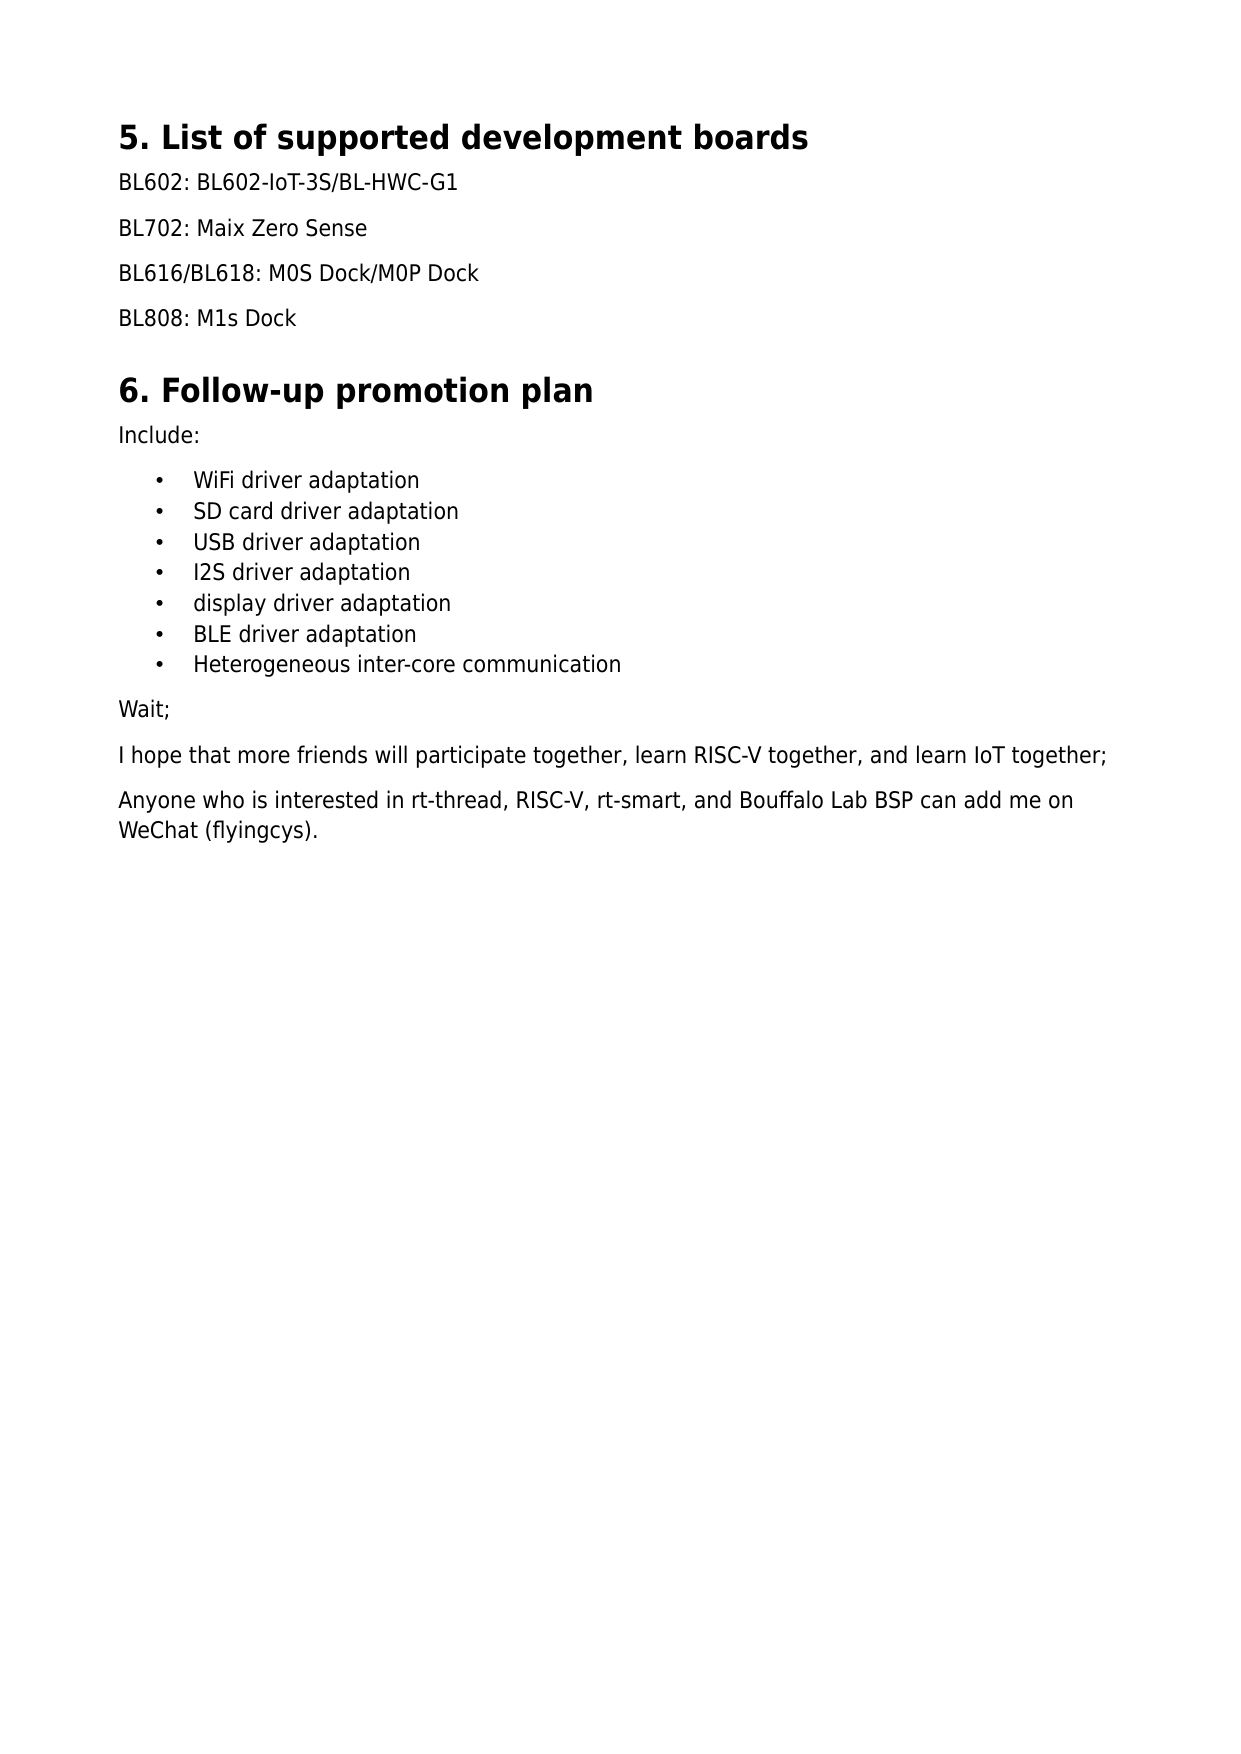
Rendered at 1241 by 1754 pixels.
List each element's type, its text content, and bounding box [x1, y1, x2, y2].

list WiFi driver adaptation [156, 468, 1122, 494]
text Include: [118, 422, 1122, 449]
list display driver adaptation [156, 590, 1122, 617]
list BLE driver adaptation [156, 621, 1122, 647]
list Heterogeneous inter-core communication [156, 651, 1122, 678]
subtitle 6. Follow-up promotion plan [118, 371, 1122, 410]
text Wait; [118, 697, 1122, 723]
text BL602: BL602-IoT-3S/BL-HWC-G1 [118, 169, 1122, 196]
text Anyone who is interested in rt-thread, RISC-V, rt-smart, and Bouffalo Lab BSP can add me on WeChat (flyingcys). [118, 787, 1122, 844]
list SD card driver adaptation [156, 498, 1122, 525]
list I2S driver adaptation [156, 559, 1122, 586]
text BL702: Maix Zero Sense [118, 215, 1122, 241]
list USB driver adaptation [156, 529, 1122, 556]
subtitle 5. List of supported development boards [118, 118, 1122, 157]
text BL808: M1s Dock [118, 305, 1122, 332]
text I hope that more friends will participate together, learn RISC-V together, and learn IoT together; [118, 742, 1122, 768]
text BL616/BL618: M0S Dock/M0P Dock [118, 260, 1122, 287]
